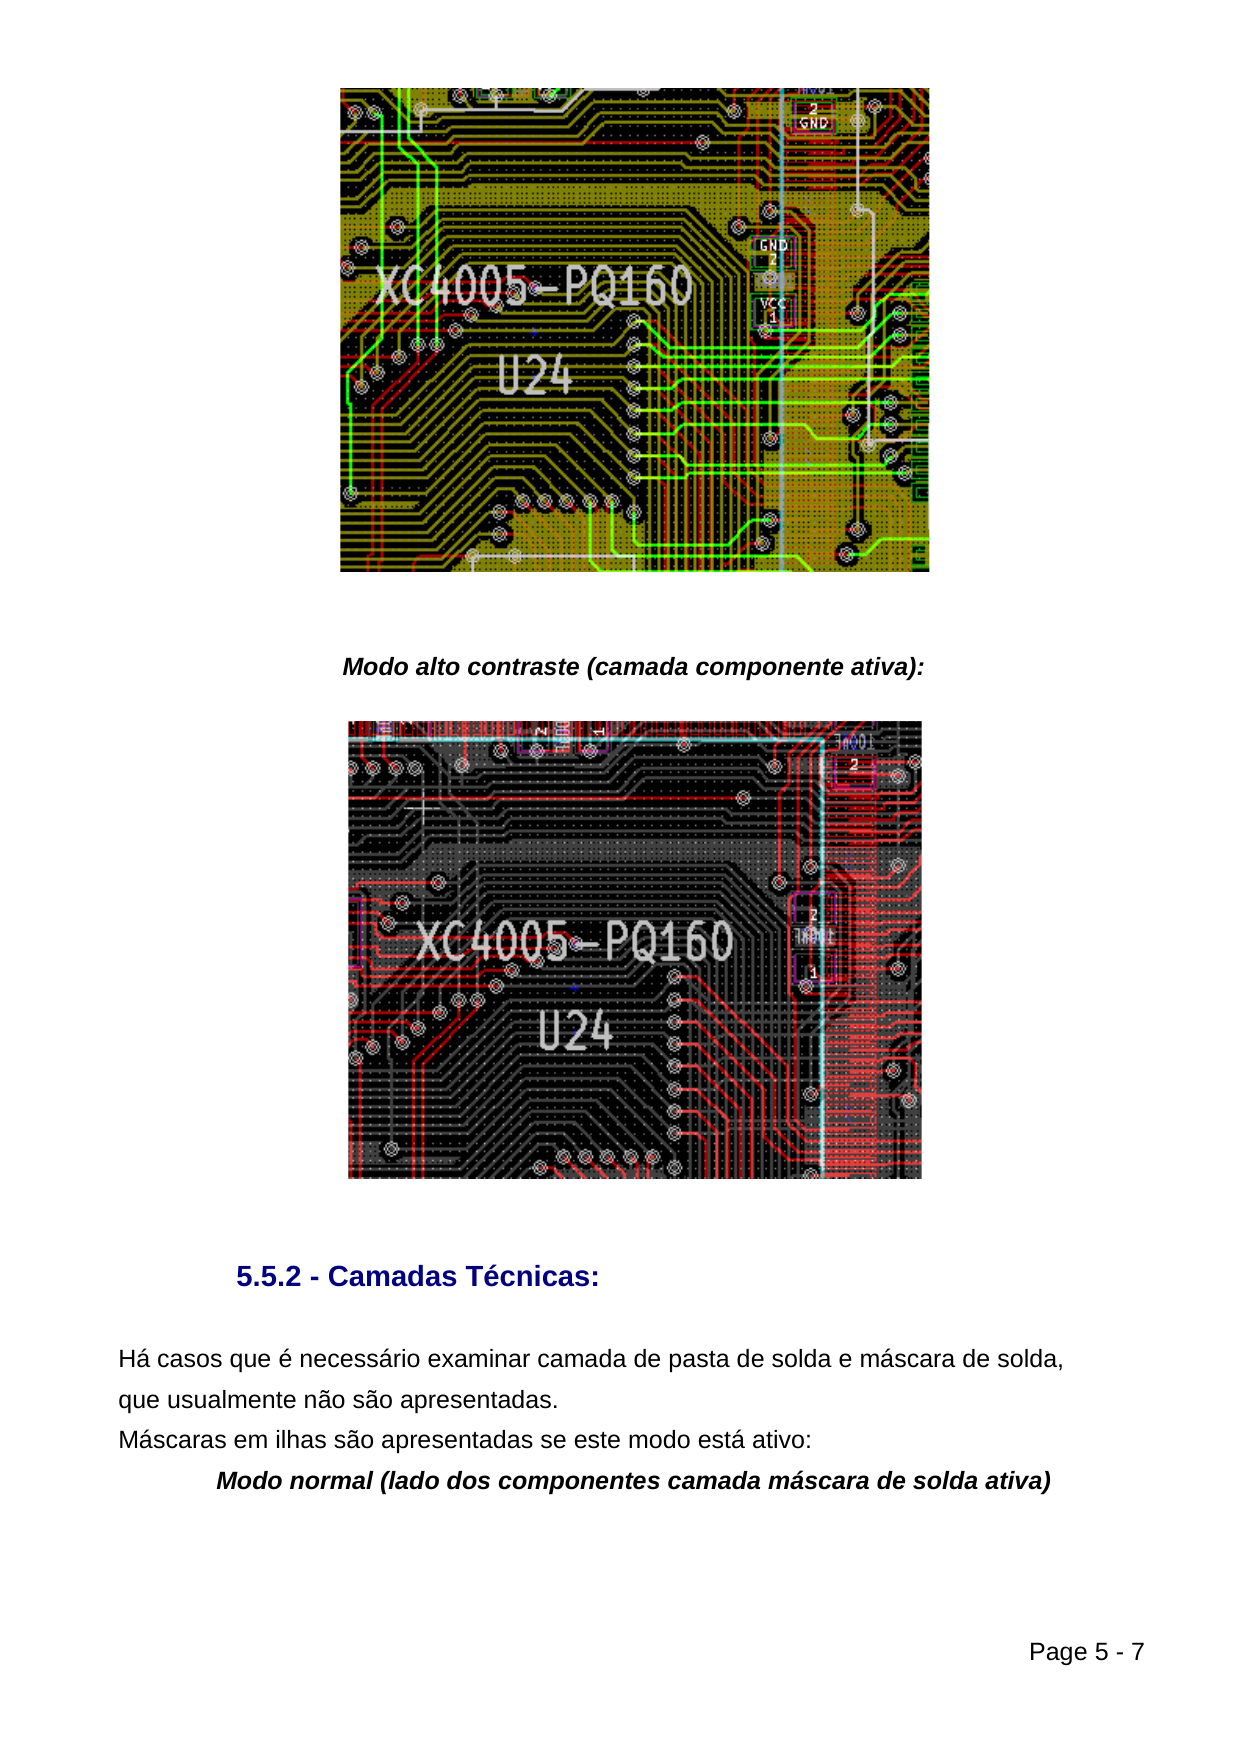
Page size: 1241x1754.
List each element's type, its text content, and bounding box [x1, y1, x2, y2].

picture [340, 88, 930, 572]
text Modo normal (lado dos componentes camada máscara de solda ativa) [118, 1466, 1152, 1494]
text que usualmente não são apresentadas. [118, 1385, 1152, 1413]
picture [348, 721, 922, 1179]
text Há casos que é necessário examinar camada de pasta de solda e máscara de solda, [118, 1345, 1152, 1373]
subtitle Camadas Técnicas: [236, 1260, 1152, 1292]
text Modo alto contraste (camada componente ativa): [118, 652, 1152, 680]
text Máscaras em ilhas são apresentadas se este modo está ativo: [118, 1426, 1152, 1454]
